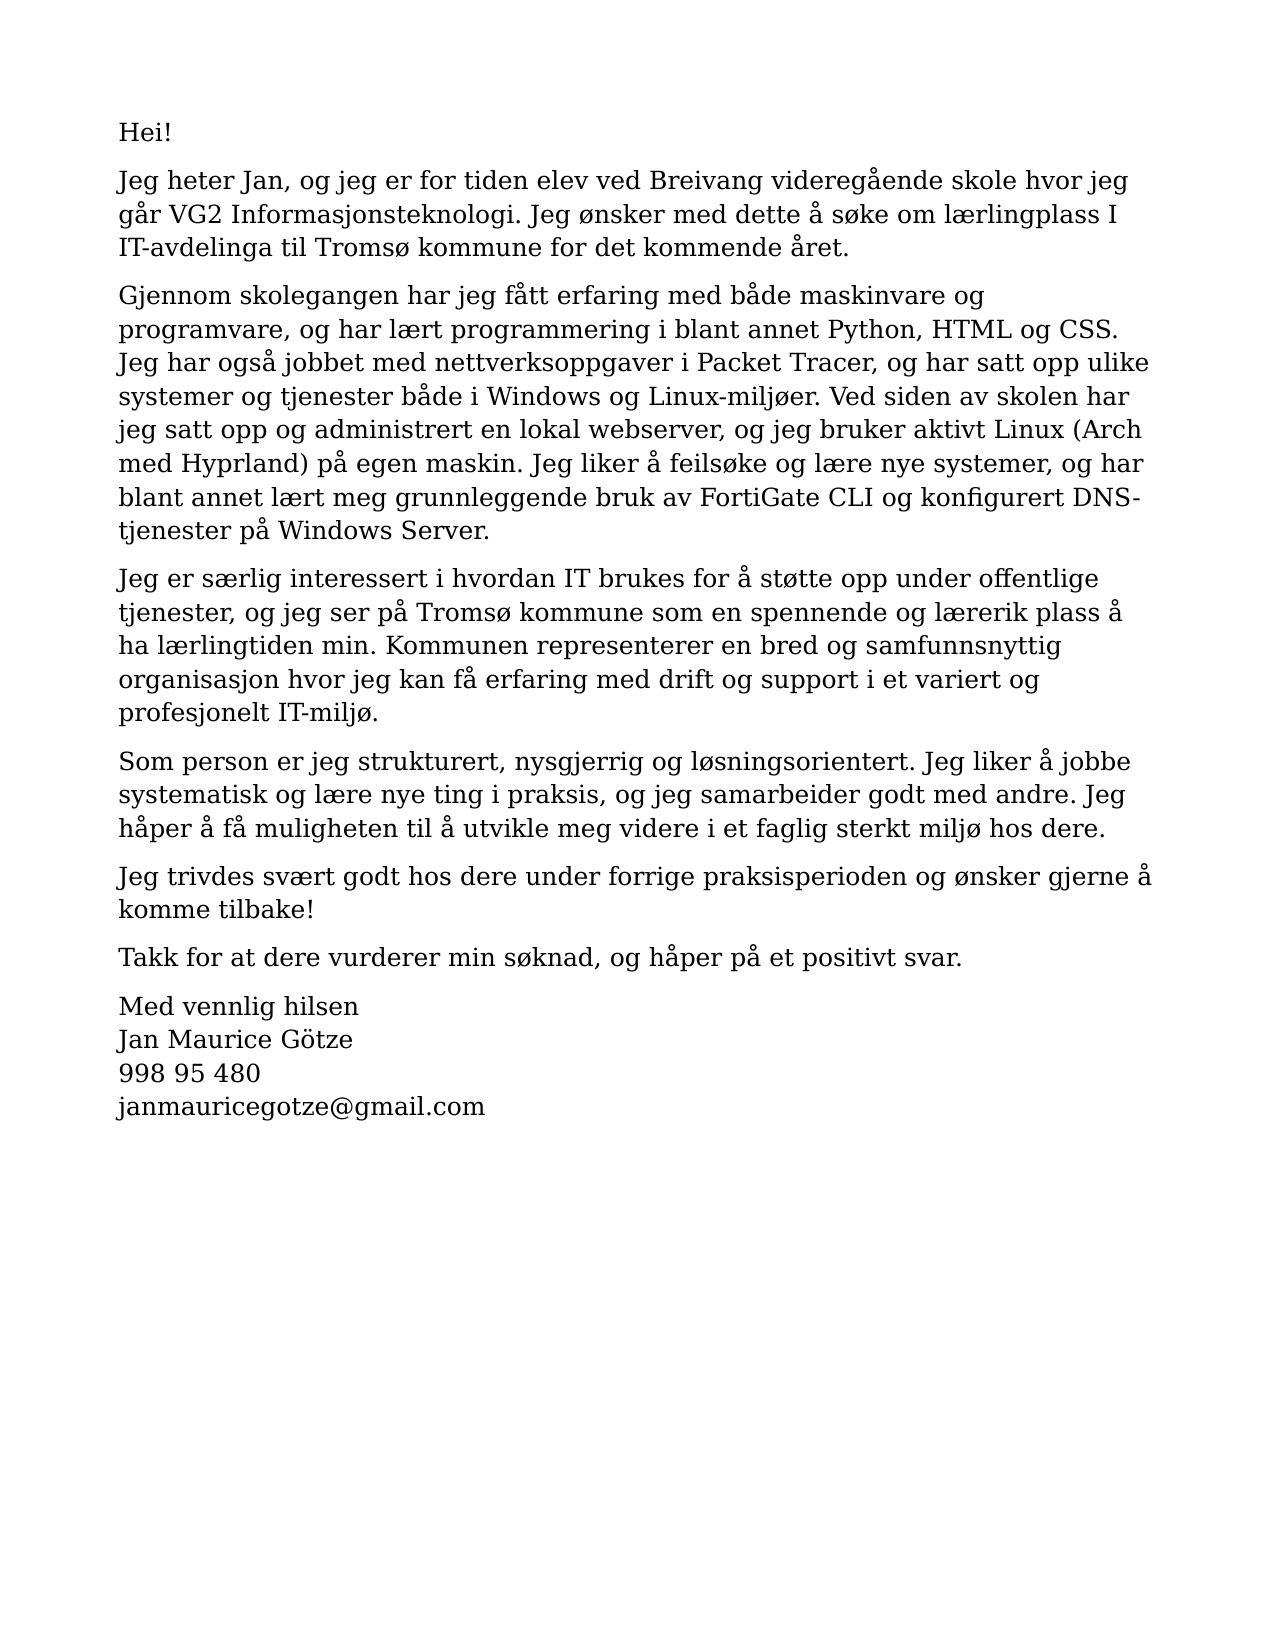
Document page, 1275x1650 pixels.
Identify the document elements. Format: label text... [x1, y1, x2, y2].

text Som person er jeg strukturert, nysgjerrig og løsningsorientert. Jeg liker å jobbe systematisk og lære nye ting i praksis, og jeg samarbeider godt med andre. Jeg håper å få muligheten til å utvikle meg videre i et faglig sterkt miljø hos dere. [118, 747, 1157, 843]
text Med vennlig hilsen Jan Maurice Götze 998 95 480 janmauricegotze@gmail.com [118, 992, 1157, 1121]
text Jeg trivdes svært godt hos dere under forrige praksisperioden og ønsker gjerne å komme tilbake! [118, 862, 1157, 924]
text Takk for at dere vurderer min søknad, og håper på et positivt svar. [118, 943, 1157, 973]
text Jeg heter Jan, og jeg er for tiden elev ved Breivang videregående skole hvor jeg går VG2 Informasjonsteknologi. Jeg ønsker med dette å søke om lærlingplass I IT-avdelinga til Tromsø kommune for det kommende året. [118, 166, 1157, 262]
text Jeg er særlig interessert i hvordan IT brukes for å støtte opp under offentlige tjenester, og jeg ser på Tromsø kommune som en spennende og lærerik plass å ha lærlingtiden min. Kommunen representerer en bred og samfunnsnyttig organisasjon hvor jeg kan få erfaring med drift og support i et variert og profesjonelt IT-miljø. [118, 564, 1157, 728]
text Gjennom skolegangen har jeg fått erfaring med både maskinvare og programvare, og har lært programmering i blant annet Python, HTML og CSS. Jeg har også jobbet med nettverksoppgaver i Packet Tracer, og har satt opp ulike systemer og tjenester både i Windows og Linux-miljøer. Ved siden av skolen har jeg satt opp og administrert en lokal webserver, og jeg bruker aktivt Linux (Arch med Hyprland) på egen maskin. Jeg liker å feilsøke og lære nye systemer, og har blant annet lært meg grunnleggende bruk av FortiGate CLI og konfigurert DNS-tjenester på Windows Server. [118, 281, 1157, 545]
text Hei! [118, 118, 1157, 147]
